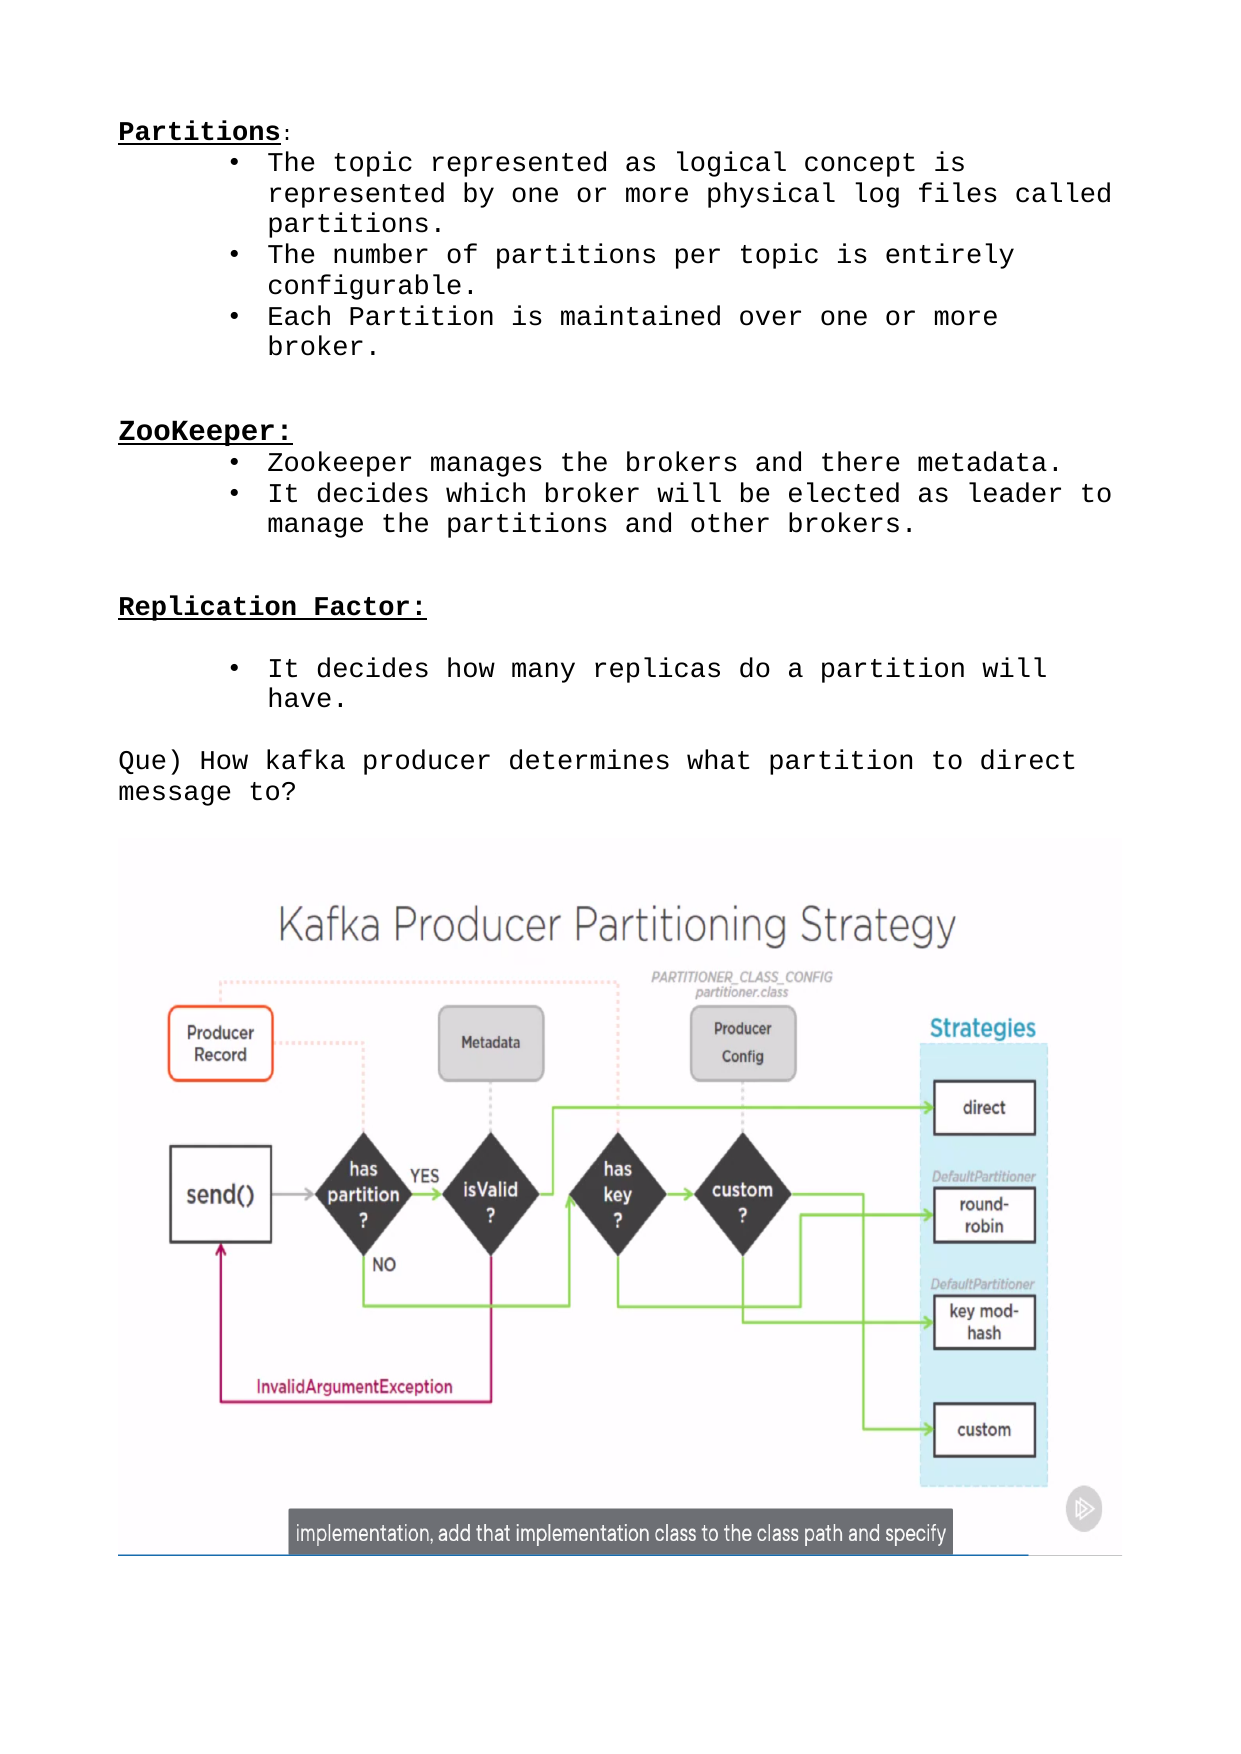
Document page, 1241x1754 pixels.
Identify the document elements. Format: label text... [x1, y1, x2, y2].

list It decides how many replicas do a partition will have. [229, 654, 1122, 716]
text Partitions: [118, 118, 1122, 149]
list Each Partition is maintained over one or more broker. [229, 302, 1122, 364]
list The topic represented as logical concept is represented by one or more physical log files called partitions. [229, 149, 1122, 241]
list Zookeeper manages the brokers and there metadata. [229, 449, 1122, 479]
text ZooKeeper: [118, 416, 1122, 449]
text Que) How kafka producer determines what partition to direct message to? [118, 747, 1122, 808]
list The number of partitions per topic is entirely configurable. [229, 241, 1122, 302]
text Replication Factor: [118, 593, 1122, 624]
picture [118, 838, 1123, 1556]
list It decides which broker will be elected as leader to manage the partitions and other brokers. [229, 479, 1122, 541]
